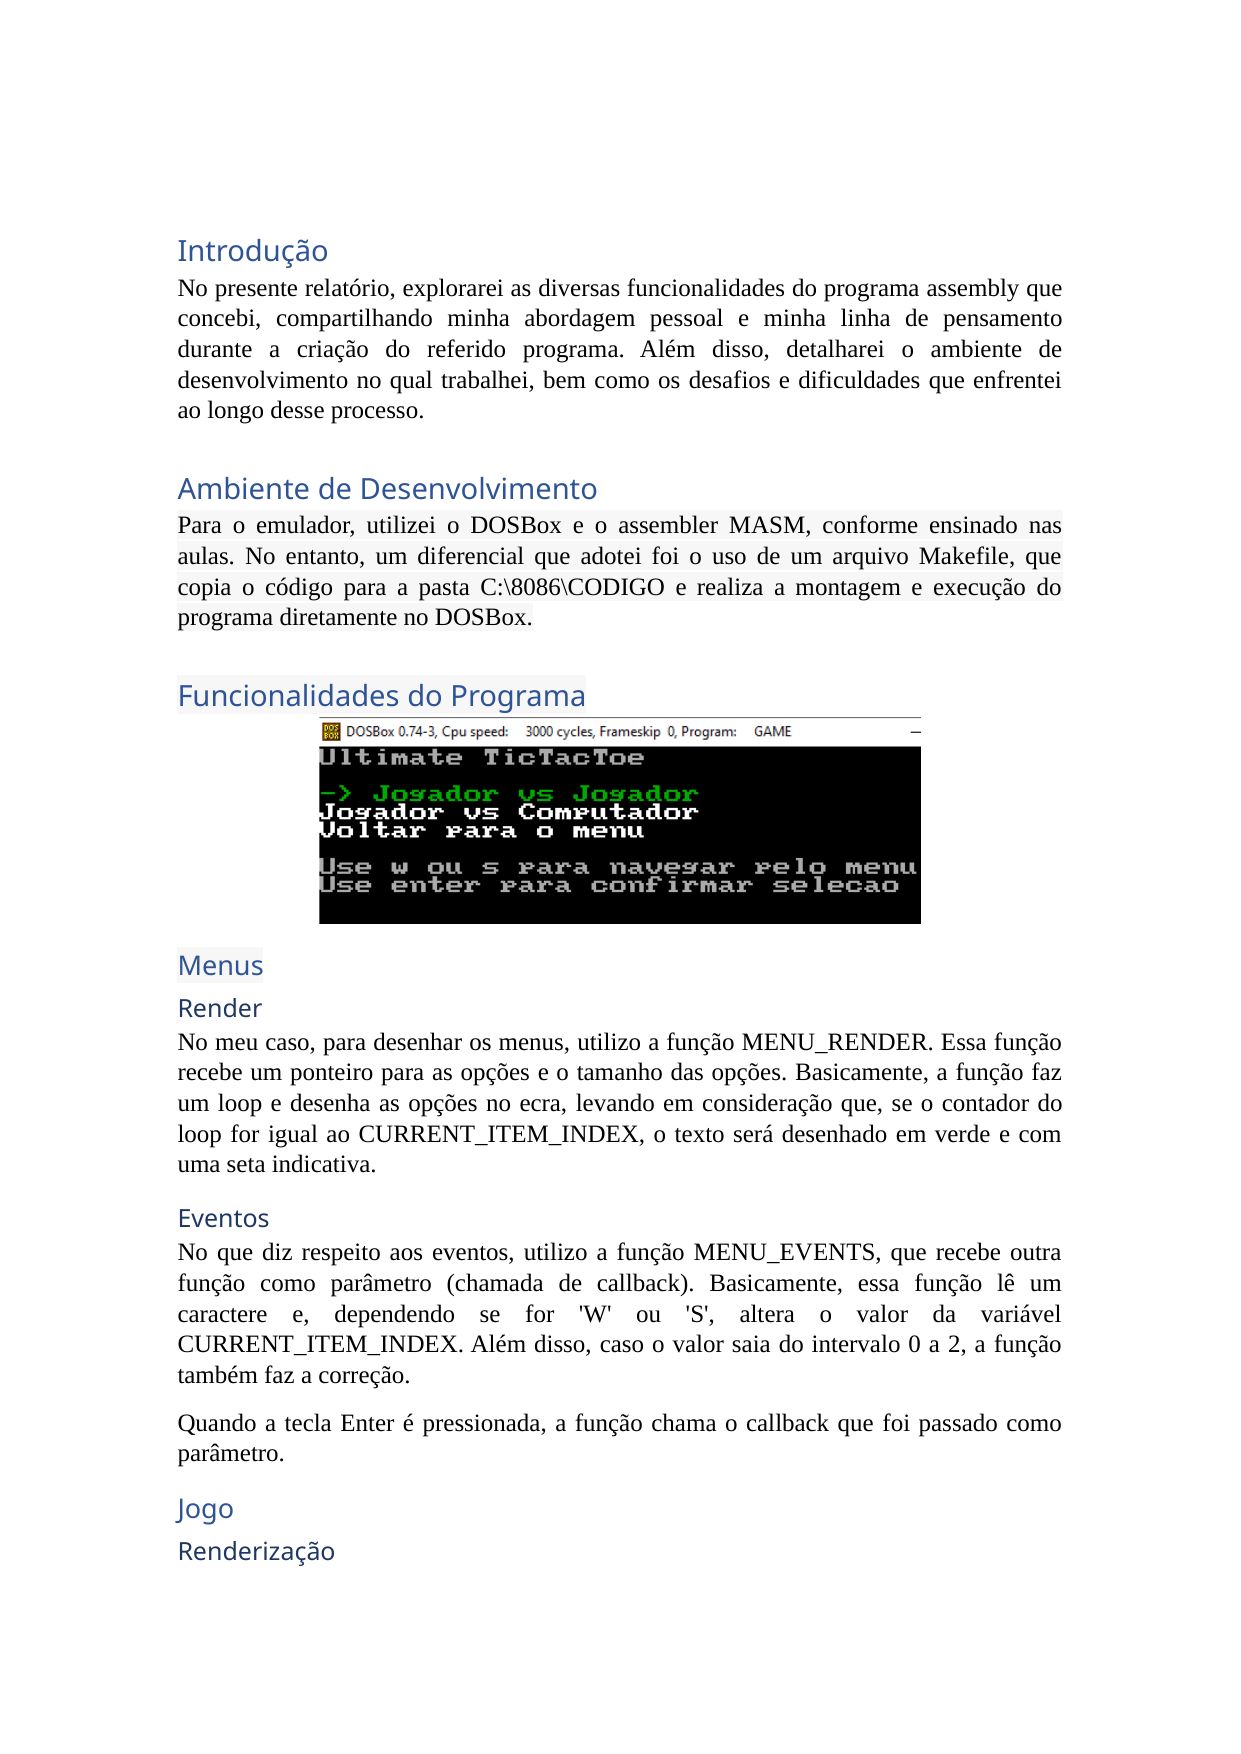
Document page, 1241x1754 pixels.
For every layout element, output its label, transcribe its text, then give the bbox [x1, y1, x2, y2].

subtitle Menus [177, 947, 1063, 983]
subtitle Funcionalidades do Programa [177, 675, 1063, 714]
subtitle Ambiente de Desenvolvimento [177, 468, 1063, 508]
text No presente relatório, explorarei as diversas funcionalidades do programa assembly que concebi, compartilhando minha abordagem pessoal e minha linha de pensamento durante a criação do referido programa. Além disso, detalharei o ambiente de desenvolvimento no qual trabalhei, bem como os desafios e dificuldades que enfrentei ao longo desse processo. [177, 273, 1063, 424]
subtitle Render [177, 990, 1063, 1024]
text No que diz respeito aos eventos, utilizo a função MENU_EVENTS, que recebe outra função como parâmetro (chamada de callback). Basicamente, essa função lê um caractere e, dependendo se for 'W' ou 'S', altera o valor da variável CURRENT_ITEM_INDEX. Além disso, caso o valor saia do intervalo 0 a 2, a função também faz a correção. [177, 1237, 1063, 1389]
text No meu caso, para desenhar os menus, utilizo a função MENU_RENDER. Essa função recebe um ponteiro para as opções e o tamanho das opções. Basicamente, a função faz um loop e desenha as opções no ecra, levando em consideração que, se o contador do loop for igual ao CURRENT_ITEM_INDEX, o texto será desenhado em verde e com uma seta indicativa. [177, 1027, 1063, 1178]
subtitle Renderização [177, 1533, 1063, 1568]
text Para o emulador, utilizei o DOSBox e o assembler MASM, conforme ensinado nas aulas. No entanto, um diferencial que adotei foi o uso de um arquivo Makefile, que copia o código para a pasta C:\8086\CODIGO e realiza a montagem e execução do programa diretamente no DOSBox. [177, 510, 1063, 631]
text Quando a tecla Enter é pressionada, a função chama o callback que foi passado como parâmetro. [177, 1408, 1063, 1467]
subtitle Eventos [177, 1201, 1063, 1235]
subtitle Jogo [177, 1490, 1063, 1527]
subtitle Introdução [177, 230, 1063, 270]
